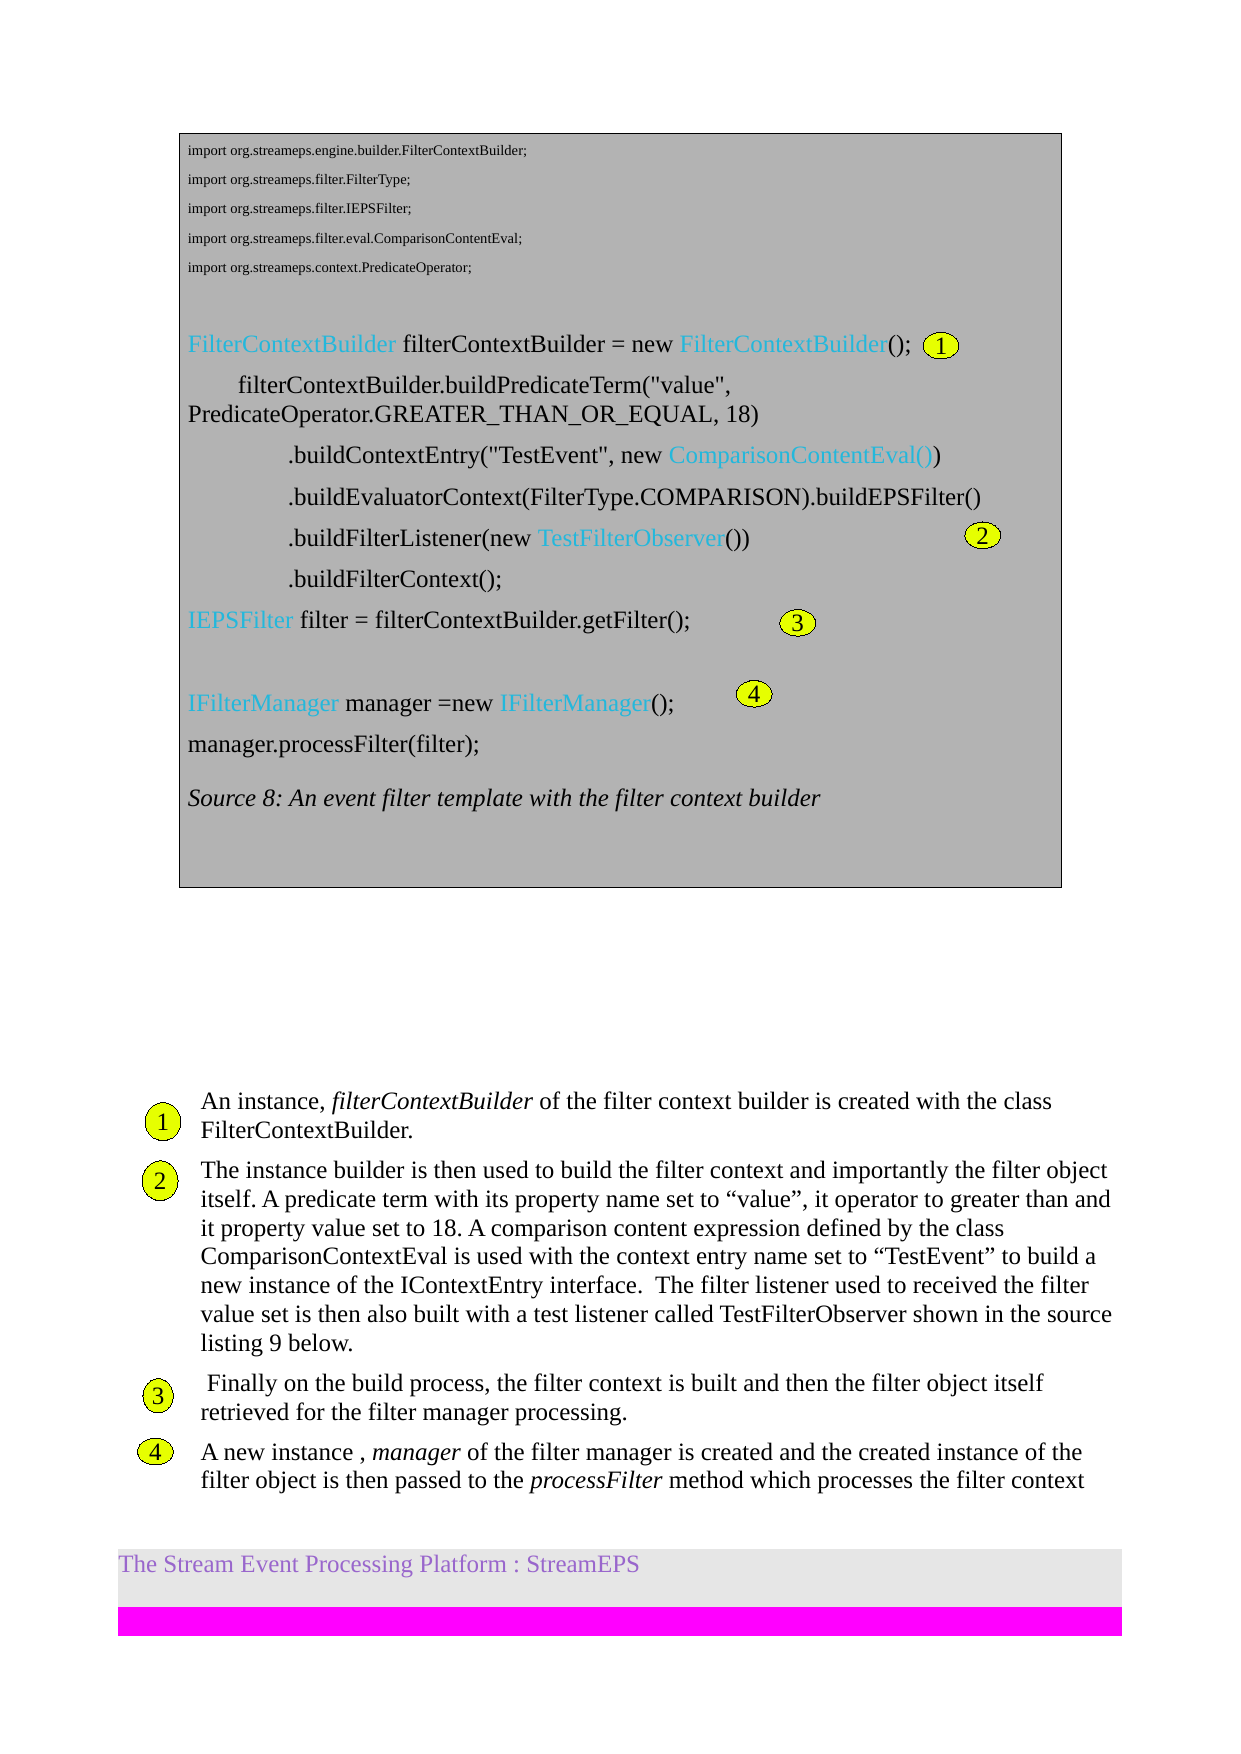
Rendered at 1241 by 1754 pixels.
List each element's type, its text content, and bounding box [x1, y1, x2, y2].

table_header [118, 1081, 194, 1149]
text IEPSFilter filter = filterContextBuilder.getFilter(); [188, 606, 1052, 634]
text import org.streameps.filter.eval.ComparisonContentEval; [188, 229, 1052, 246]
text IFilterManager manager =new IFilterManager(); [188, 688, 1052, 717]
text Source 8: An event filter template with the filter context builder [188, 783, 1052, 812]
table_cell [118, 1150, 194, 1362]
table_header An instance, filterContextBuilder of the filter context builder is created with the class FilterContextBuilder. [195, 1081, 1122, 1149]
table_cell A new instance , manager of the filter manager is created and the created instance of the filter object is then passed to the processFilter method which processes the filter context [195, 1431, 1122, 1500]
text .buildContextEntry("TestEvent", new ComparisonContentEval()) [188, 441, 1052, 469]
table_cell [118, 1362, 194, 1431]
text import org.streameps.filter.FilterType; [188, 171, 1052, 188]
text FilterContextBuilder filterContextBuilder = new FilterContextBuilder(); [188, 329, 1052, 358]
text import org.streameps.filter.IEPSFilter; [188, 200, 1052, 217]
text import org.streameps.engine.builder.FilterContextBuilder; [188, 142, 1052, 158]
table_cell Finally on the build process, the filter context is built and then the filter object itself retrieved for the filter manager processing. [195, 1362, 1122, 1431]
table_cell The instance builder is then used to build the filter context and importantly the filter object itself. A predicate term with its property name set to “value”, it operator to greater than and it property value set to 18. A comparison content expression defined by the class ComparisonContextEval is used with the context entry name set to “TestEvent” to build a new instance of the IContextEntry interface. The filter listener used to received the filter value set is then also built with a test listener called TestFilterObserver shown in the source listing 9 below. [195, 1150, 1122, 1362]
text .buildFilterContext(); [188, 564, 1052, 593]
text filterContextBuilder.buildPredicateTerm("value", PredicateOperator.GREATER_THAN_OR_EQUAL, 18) [188, 371, 1052, 428]
text .buildEvaluatorContext(FilterType.COMPARISON).buildEPSFilter() [188, 482, 1052, 511]
text manager.processFilter(filter); [188, 729, 1052, 758]
table_cell [118, 1431, 194, 1500]
text import org.streameps.context.PredicateOperator; [188, 259, 1052, 276]
text .buildFilterListener(new TestFilterObserver()) [188, 523, 1052, 552]
